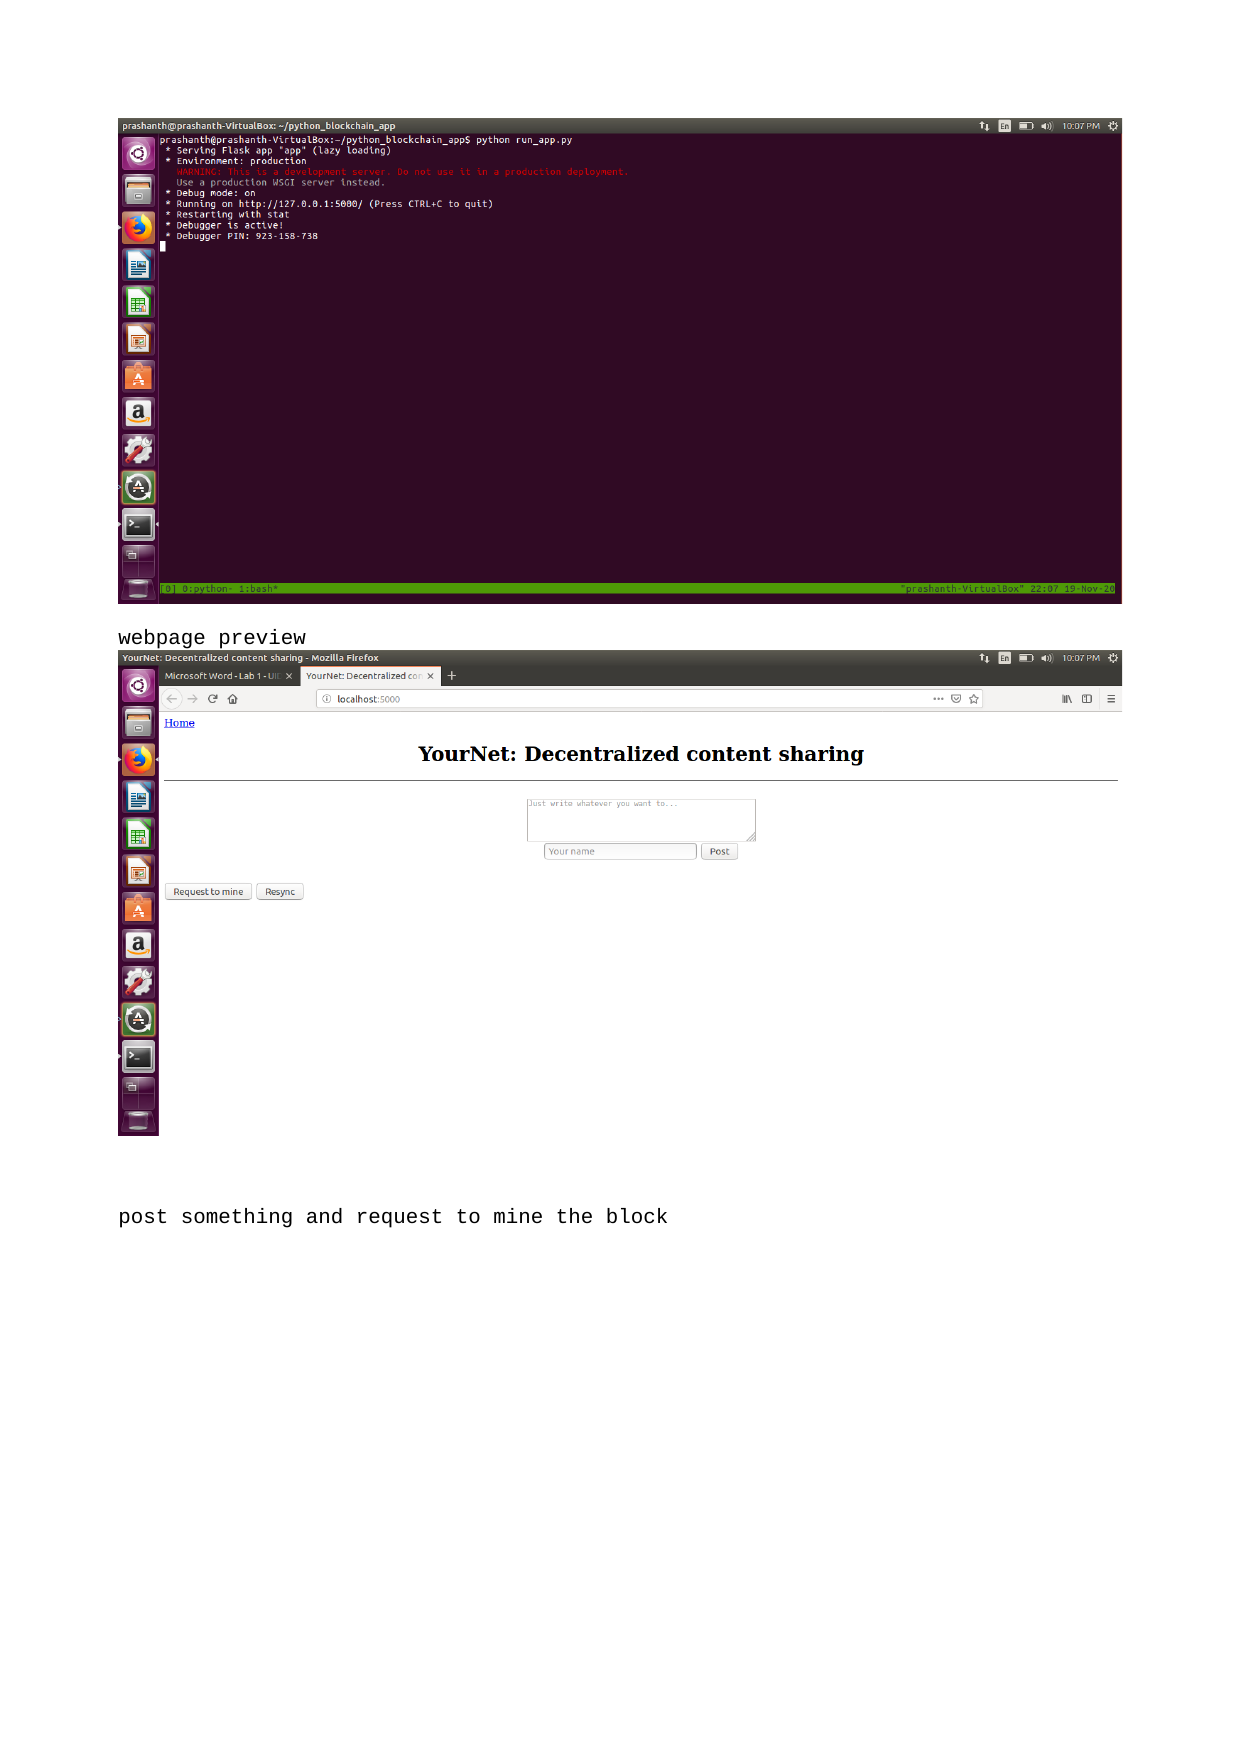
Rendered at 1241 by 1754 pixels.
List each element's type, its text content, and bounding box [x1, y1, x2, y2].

text webpage preview [118, 627, 1122, 650]
text post something and request to mine the block [118, 1206, 1122, 1230]
picture [118, 650, 1123, 1136]
picture [118, 118, 1123, 604]
